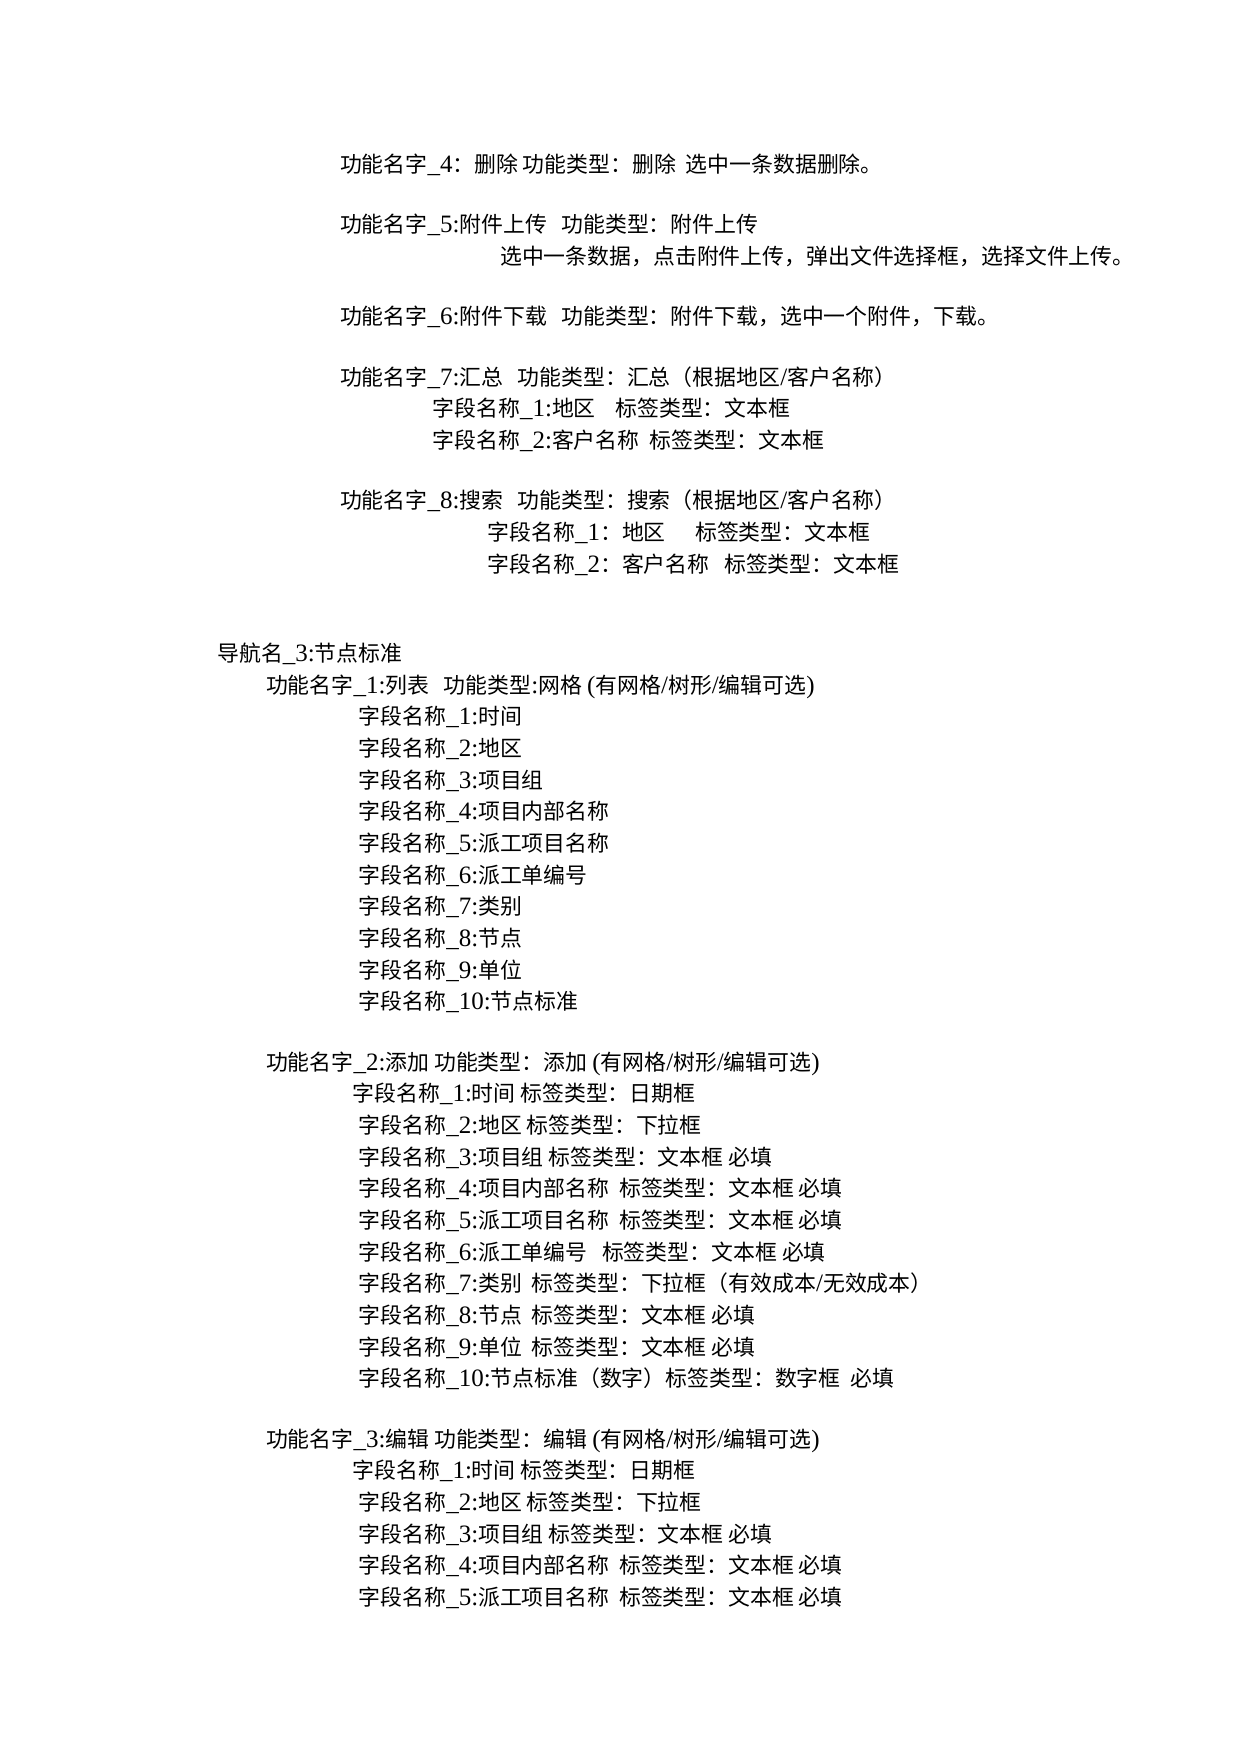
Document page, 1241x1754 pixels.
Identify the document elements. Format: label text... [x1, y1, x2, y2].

text 字段名称_10:节点标准（数字）标签类型：数字框 必填 [118, 1361, 1122, 1393]
text 字段名称_9:单位 标签类型：文本框 必填 [118, 1330, 1122, 1361]
text 字段名称_1:地区 标签类型：文本框 [118, 391, 1122, 423]
text 功能名字_8:搜索 功能类型：搜索（根据地区/客户名称） [118, 483, 1122, 515]
text 字段名称_1：地区 标签类型：文本框 [118, 515, 1122, 547]
text 字段名称_9:单位 [118, 953, 1122, 984]
text 字段名称_7:类别 [118, 889, 1122, 921]
text 字段名称_2:客户名称 标签类型：文本框 [118, 423, 1122, 455]
text 字段名称_2:地区 [118, 731, 1122, 763]
text 字段名称_8:节点 标签类型：文本框 必填 [118, 1298, 1122, 1330]
text 字段名称_6:派工单编号 标签类型：文本框 必填 [118, 1235, 1122, 1266]
text 字段名称_1:时间 [118, 699, 1122, 731]
text 功能名字_4：删除 功能类型：删除 选中一条数据删除。 [118, 147, 1122, 178]
text 功能名字_6:附件下载 功能类型：附件下载，选中一个附件，下载。 [118, 299, 1122, 331]
text 功能名字_2:添加 功能类型：添加 (有网格/树形/编辑可选) [118, 1045, 1122, 1076]
text 选中一条数据，点击附件上传，弹出文件选择框，选择文件上传。 [118, 239, 1122, 271]
text 功能名字_3:编辑 功能类型：编辑 (有网格/树形/编辑可选) [118, 1422, 1122, 1453]
text 字段名称_2：客户名称 标签类型：文本框 [118, 547, 1122, 578]
text 字段名称_3:项目组 标签类型：文本框 必填 [118, 1140, 1122, 1171]
text 功能名字_7:汇总 功能类型：汇总（根据地区/客户名称） [118, 360, 1122, 391]
text 字段名称_5:派工项目名称 标签类型：文本框 必填 [118, 1203, 1122, 1235]
text 功能名字_5:附件上传 功能类型：附件上传 [118, 207, 1122, 239]
text 字段名称_4:项目内部名称 [118, 794, 1122, 826]
text 字段名称_1:时间 标签类型：日期框 [118, 1453, 1122, 1485]
text 字段名称_5:派工项目名称 [118, 826, 1122, 858]
text 字段名称_2:地区 标签类型：下拉框 [118, 1485, 1122, 1517]
text 字段名称_6:派工单编号 [118, 858, 1122, 889]
text 字段名称_2:地区 标签类型：下拉框 [118, 1108, 1122, 1140]
text 字段名称_3:项目组 [118, 763, 1122, 794]
text 字段名称_4:项目内部名称 标签类型：文本框 必填 [118, 1548, 1122, 1580]
text 字段名称_5:派工项目名称 标签类型：文本框 必填 [118, 1580, 1122, 1612]
text 功能名字_1:列表 功能类型:网格 (有网格/树形/编辑可选) [118, 668, 1122, 699]
text 字段名称_8:节点 [118, 921, 1122, 953]
text 字段名称_10:节点标准 [118, 984, 1122, 1016]
text 字段名称_7:类别 标签类型：下拉框（有效成本/无效成本） [118, 1266, 1122, 1298]
text 字段名称_1:时间 标签类型：日期框 [118, 1076, 1122, 1108]
text 字段名称_3:项目组 标签类型：文本框 必填 [118, 1517, 1122, 1548]
text 字段名称_4:项目内部名称 标签类型：文本框 必填 [118, 1171, 1122, 1203]
text 导航名_3:节点标准 [118, 636, 1122, 668]
